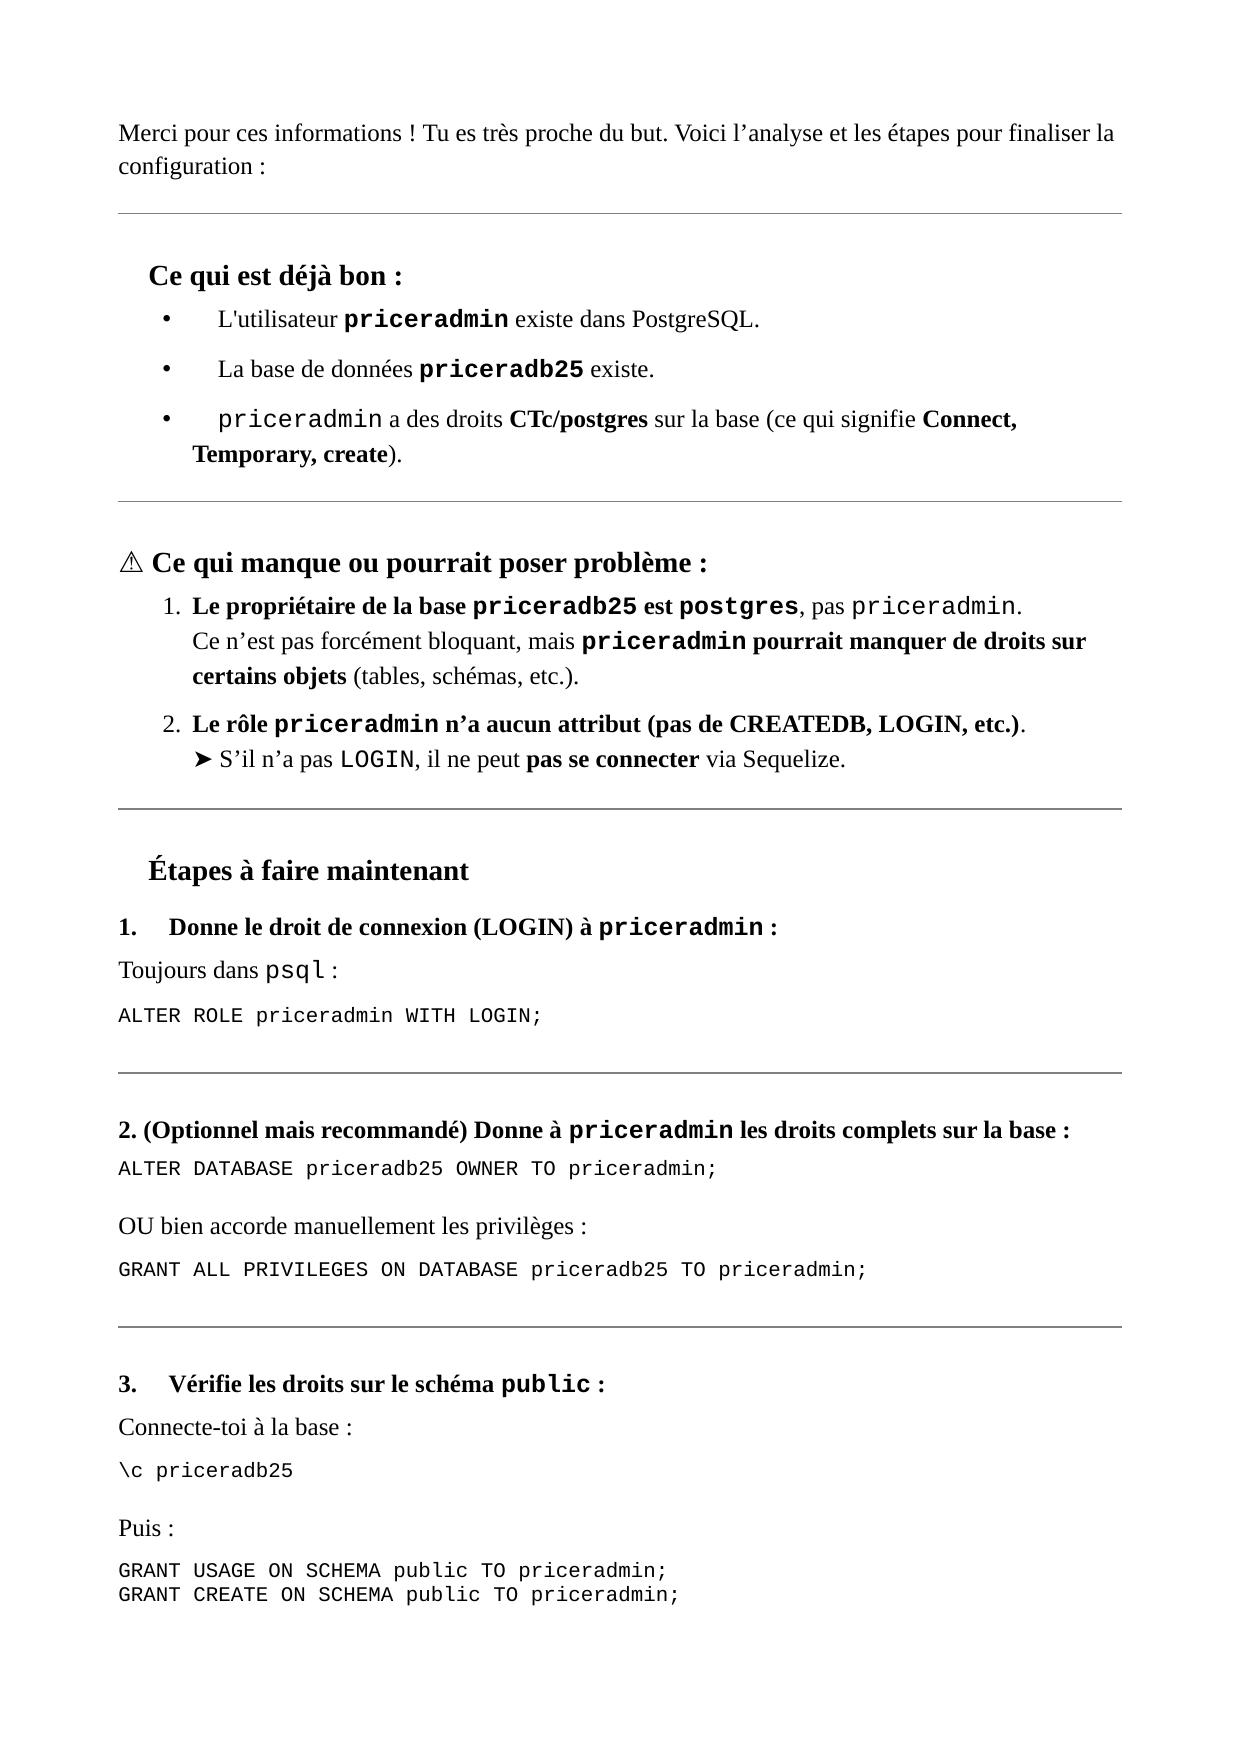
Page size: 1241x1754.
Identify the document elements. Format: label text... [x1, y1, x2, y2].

list ✅ L'utilisateur priceradmin existe dans PostgreSQL. [162, 304, 1122, 334]
text Merci pour ces informations ! Tu es très proche du but. Voici l’analyse et les étapes pour finaliser la configuration : [118, 118, 1122, 180]
subtitle ✅ Ce qui est déjà bon : [118, 258, 1122, 291]
text \c priceradb25 [118, 1460, 1122, 1483]
text ALTER ROLE priceradmin WITH LOGIN; [118, 1005, 1122, 1028]
list ✅ priceradmin a des droits CTc/postgres sur la base (ce qui signifie Connect, Temporary, create). [162, 404, 1122, 467]
list ✅ La base de données priceradb25 existe. [162, 354, 1122, 384]
subtitle 1. ✅ Donne le droit de connexion (LOGIN) à priceradmin : [118, 912, 1122, 942]
text GRANT CREATE ON SCHEMA public TO priceradmin; [118, 1584, 1122, 1608]
text GRANT ALL PRIVILEGES ON DATABASE priceradb25 TO priceradmin; [118, 1259, 1122, 1282]
text Puis : [118, 1513, 1122, 1542]
text OU bien accorde manuellement les privilèges : [118, 1211, 1122, 1240]
subtitle ⚠️ Ce qui manque ou pourrait poser problème : [118, 545, 1122, 579]
list Le rôle priceradmin n’a aucun attribut (pas de CREATEDB, LOGIN, etc.). ➤ S’il n’a pas LOGIN, il ne peut pas se connecter via Sequelize. [162, 709, 1122, 775]
subtitle 2. (Optionnel mais recommandé) Donne à priceradmin les droits complets sur la base : [118, 1115, 1122, 1146]
text GRANT USAGE ON SCHEMA public TO priceradmin; [118, 1560, 1122, 1584]
list Le propriétaire de la base priceradb25 est postgres, pas priceradmin. Ce n’est pas forcément bloquant, mais priceradmin pourrait manquer de droits sur certains objets (tables, schémas, etc.). [162, 591, 1122, 690]
subtitle ✅ Étapes à faire maintenant [118, 853, 1122, 887]
text Toujours dans psql : [118, 955, 1122, 986]
subtitle 3. ✅ Vérifie les droits sur le schéma public : [118, 1369, 1122, 1399]
text Connecte-toi à la base : [118, 1412, 1122, 1441]
text ALTER DATABASE priceradb25 OWNER TO priceradmin; [118, 1158, 1122, 1182]
